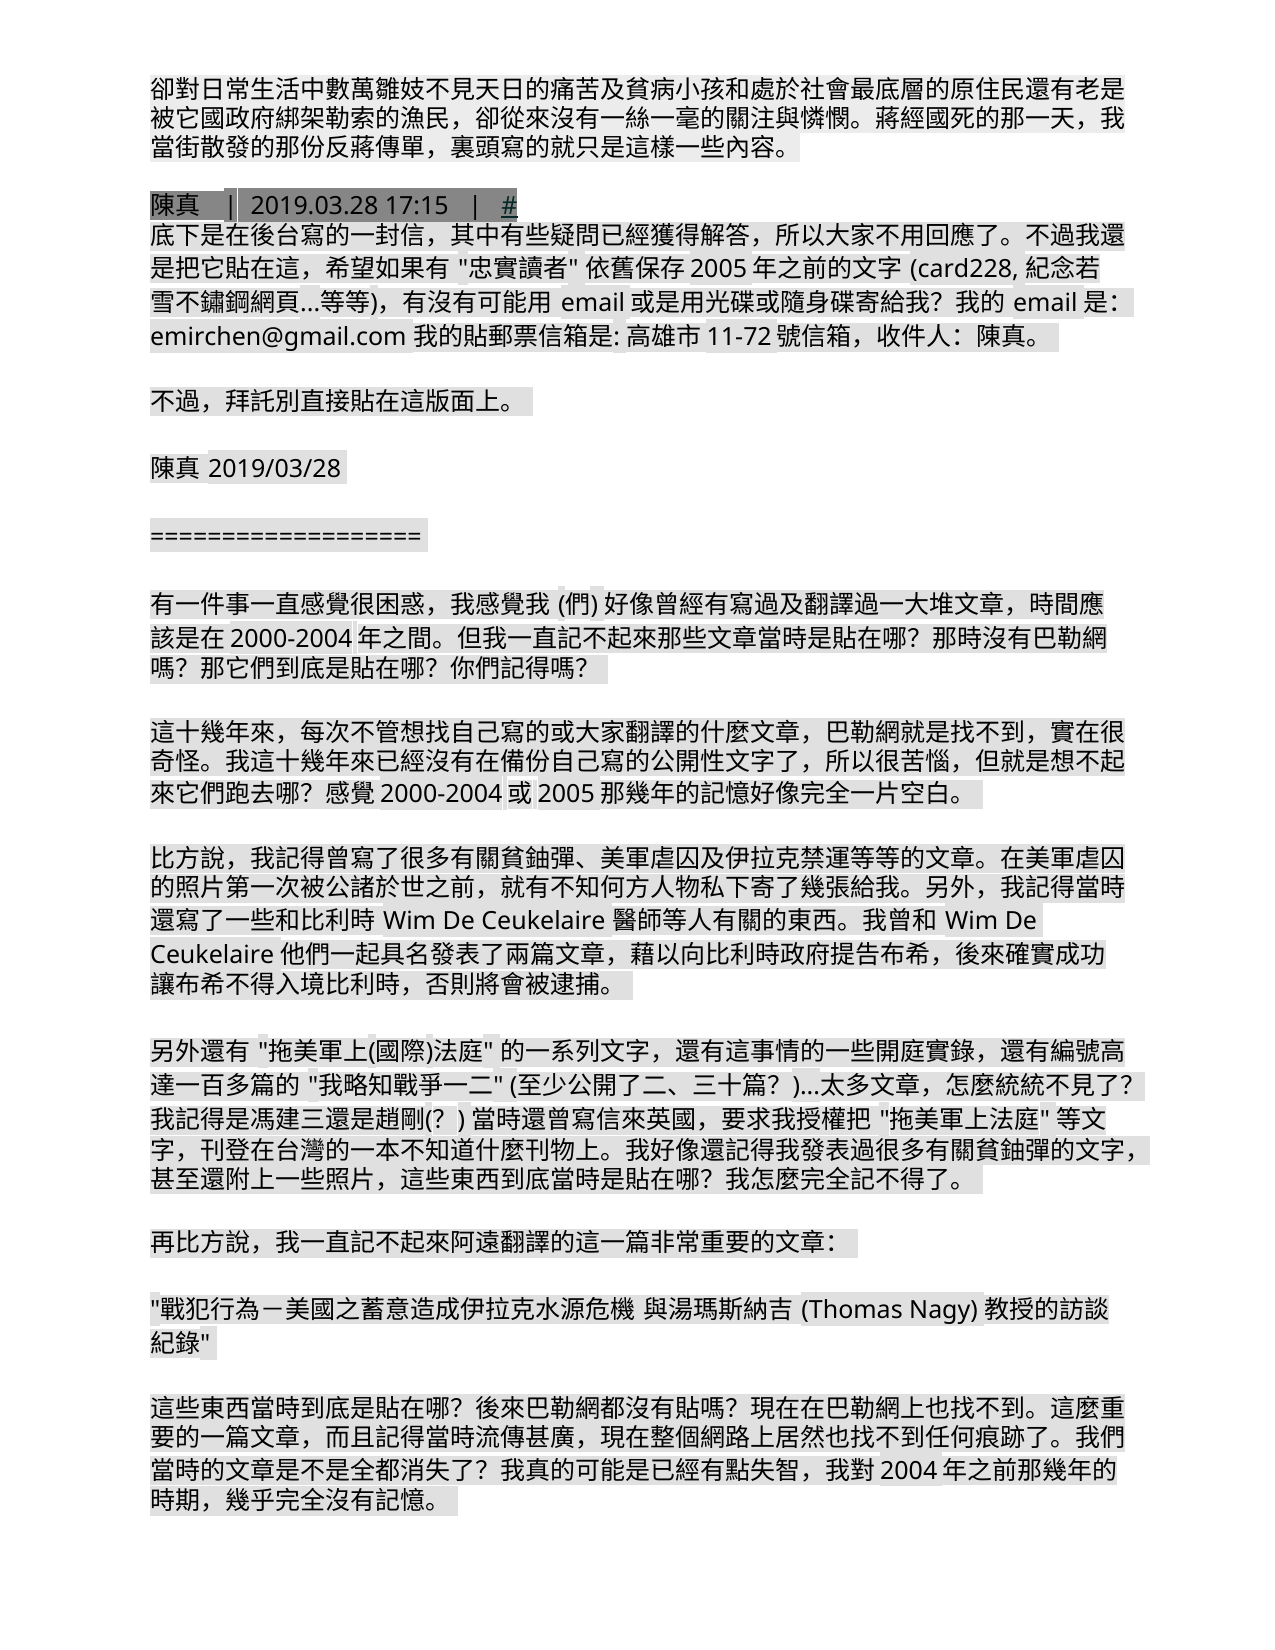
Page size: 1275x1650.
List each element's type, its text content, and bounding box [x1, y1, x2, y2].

text 底下是在後台寫的一封信，其中有些疑問已經獲得解答，所以大家不用回應了。不過我還是把它貼在這，希望如果有 "忠實讀者" 依舊保存2005年之前的文字 (card228, 紀念若雪不鏽鋼網頁...等等)，有沒有可能用 email或是用光碟或隨身碟寄給我？我的 email 是：emirchen@gmail.com 我的貼郵票信箱是: 高雄市11-72號信箱，收件人：陳真。 不過，拜託別直接貼在這版面上。 陳真 2019/03/28 =================== 有一件事一直感覺很困惑，我感覺我 (們) 好像曾經有寫過及翻譯過一大堆文章，時間應該是在2000-2004年之間。但我一直記不起來那些文章當時是貼在哪？那時沒有巴勒網嗎？那它們到底是貼在哪？你們記得嗎？ 這十幾年來，每次不管想找自己寫的或大家翻譯的什麼文章，巴勒網就是找不到，實在很奇怪。我這十幾年來已經沒有在備份自己寫的公開性文字了，所以很苦惱，但就是想不起來它們跑去哪？感覺2000-2004或2005那幾年的記憶好像完全一片空白。 比方說，我記得曾寫了很多有關貧鈾彈、美軍虐囚及伊拉克禁運等等的文章。在美軍虐囚的照片第一次被公諸於世之前，就有不知何方人物私下寄了幾張給我。另外，我記得當時還寫了一些和比利時 Wim De Ceukelaire 醫師等人有關的東西。我曾和 Wim De Ceukelaire 他們一起具名發表了兩篇文章，藉以向比利時政府提告布希，後來確實成功讓布希不得入境比利時，否則將會被逮捕。 另外還有 "拖美軍上(國際)法庭" 的一系列文字，還有這事情的一些開庭實錄，還有編號高達一百多篇的 "我略知戰爭一二" (至少公開了二、三十篇？)...太多文章，怎麼統統不見了？我記得是馮建三還是趙剛(？) 當時還曾寫信來英國，要求我授權把 "拖美軍上法庭" 等文字，刊登在台灣的一本不知道什麼刊物上。我好像還記得我發表過很多有關貧鈾彈的文字，甚至還附上一些照片，這些東西到底當時是貼在哪？我怎麼完全記不得了。 再比方說，我一直記不起來阿遠翻譯的這一篇非常重要的文章： "戰犯行為－美國之蓄意造成伊拉克水源危機 與湯瑪斯納吉 (Thomas Nagy) 教授的訪談紀錄" 這些東西當時到底是貼在哪？後來巴勒網都沒有貼嗎？現在在巴勒網上也找不到。這麼重要的一篇文章，而且記得當時流傳甚廣，現在整個網路上居然也找不到任何痕跡了。我們當時的文章是不是全都消失了？我真的可能是已經有點失智，我對2004年之前那幾年的時期，幾乎完全沒有記憶。 剛剛在尋找阿遠翻譯的這一篇 "戰犯行為－美國之蓄意造成伊拉克水源危機 與湯瑪斯納吉 (Thomas Nagy) 教授的訪談紀錄" 到底貼在哪時，突然發現還有一篇叫 "英美戰爭罪行對伊拉克公衛體系的破壞"，竟然是我和學姐及怡靜一起翻譯的，我幾乎完全忘記自己曾經翻譯過這文章。我跟Wim De Ceukelaire 醫師因為反戰及反貧鈾彈的事，前後通信了好幾年，但我竟然忘記他寫過這文章，也忘記我曾翻譯過，更不記得當時到底是貼在哪？ 我對於那段時期到底是以什麼方式傳遞這些文字，竟然完全沒有半點記憶，你們記得嗎？記得當時好像很熱鬧，只要一批評美國，天天有人抹黑我或冒用我的名字抹黑造謠或對我做出一大堆卑鄙惡劣的事，我的信箱更是天天被攻擊，數以千計的各種謾罵和騷擾。這些事我都記得，但是那幾年的那些文章現在都沒有在巴勒網上，那它們是在哪裡？你們還記得嗎？ 另外，底下這篇文章： http://palinfo.habago.org/Entry?Command=Information_PrintHome&;iFlowNo=126 末尾的兩篇 "相關連結" 也失效了。我用醫院的電腦一點進去，竟然是連上一個詐騙個資的釣魚網站。這些要怎麼改正？怎麼會這樣？是被壞人綁架網頁嗎？ 舊巴勒網時代的文章常會附上圖片，而且都還能附上註腳，三、四年前改版後，科技程度一下拉高，我就不懂得如何貼圖文並茂的文章了，也不知道怎麼放上footnote。每次都說要學，但天生罹患高科技恐懼症，一直覺得這是一件很艱難的學習任務，所以也一直都沒有真的去學怎麼貼。題外話。 阿遠或怡靜或良哲是不是能幫忙貼上"戰犯行為－美國之蓄意造成伊拉克水源危機 與湯瑪斯納吉 (Thomas Nagy) 教授的訪談紀錄" 以及 "英美戰爭罪行對伊拉克公衛體系的破壞" 這兩篇？而且有沒有可能讓它們在日期上仍然回到它應有的儲存位置上？也就是依它應有的時間順序，放到最初的位置上？ 至於那幾年寫的所有消失的文章，到底它們當時是貼在哪？我真是完全沒有記憶了。如何能找回來？ 以後如果可以改版的話，我想要多個 "推薦閱讀" 的欄位，把一些比較具有殺傷力的文章 "置頂"，讓進入首頁者有更多機會能夠直接讀到這些文章。阿遠翻的這一篇特別具有殺傷力，抵得上千言萬語。 我還記得我曾翻譯過或寫過一篇美國政府在不知道美國的哪個州的小鎮，試爆具輻射性的不明武器，拿整個小鎮的人做實驗，看看試爆後的居民健康情形。但是這些文章也都找不到了。想好好保存文字真的很不容易。網路世界及電腦，太容易出狀況，光碟也保存不了一輩子，難怪我看劍橋一些 (自認為會歷史留名的老師) 每篇文字都會留下書面，小心翼翼地保存。也許紙張會留得比電腦或光碟安全些，同時也長久些。 最近老家準備要賣掉，被迫得在幾周內迅速清除所有東西，在惡臭陰暗的角落找到很多三十多年前跟黨外 "同志" 們的信件和各種舊文與文件等等等，上百箱。整理過程中，我隨手稍微看了一兩篇，感覺歷史真的很像小說，全屬瞎掰，什麼獨立建國愛台灣的，種種人與事，根本不是如此，事實跟純屬虛構的假像，真是天差地遠。 所謂 "乞丐過溪行李多"，值錢的東西一個也沒有，"無價" 之 "廢棄物" 例如信件和文件與書本等等，卻有好幾大卡車。但我的房間只有五、六坪大，東西多到根本塞不下，擁擠到連迴旋與立足的空間都沒有。被迫整理了一袋又一袋的文物和信件丟棄，感覺真是有點心痛，就像挖自己的肉往垃圾桶裏丟一樣。往事不堪回首，但依舊是一番血肉。 陳真 2019. 03. 28. [150, 222, 1125, 1549]
text 卻對日常生活中數萬雛妓不見天日的痛苦及貧病小孩和處於社會最底層的原住民還有老是被它國政府綁架勒索的漁民，卻從來沒有一絲一毫的關注與憐憫。蔣經國死的那一天，我當街散發的那份反蔣傳單，裏頭寫的就只是這樣一些內容。 [150, 75, 1125, 162]
text 陳真 | 2019.03.28 17:15 | # [150, 187, 1125, 222]
